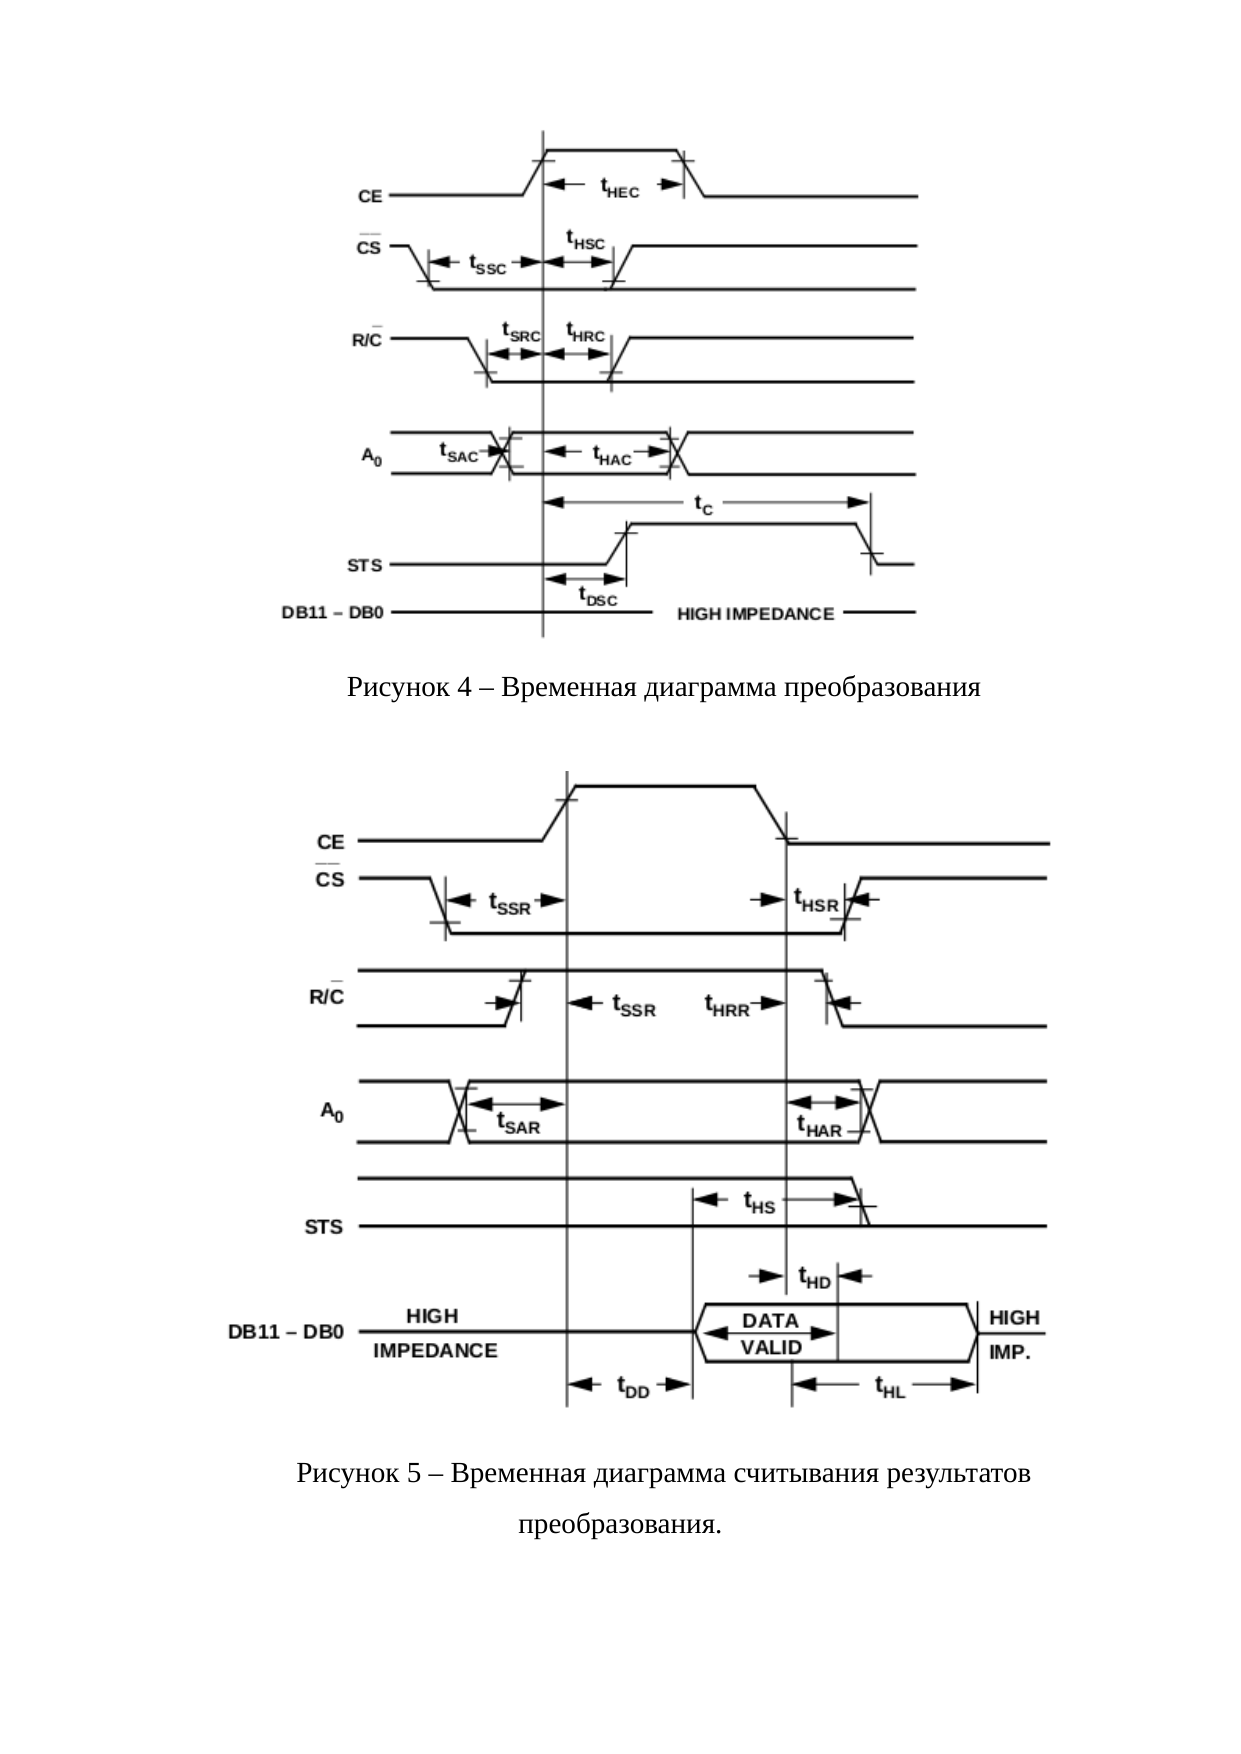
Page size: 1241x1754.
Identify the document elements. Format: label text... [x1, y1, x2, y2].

picture [211, 771, 1088, 1439]
text Рисунок 5 – Временная диаграмма считывания результатов преобразования. [118, 770, 1122, 1539]
text Рисунок 4 – Временная диаграмма преобразования [118, 118, 1122, 703]
picture [227, 118, 1013, 653]
